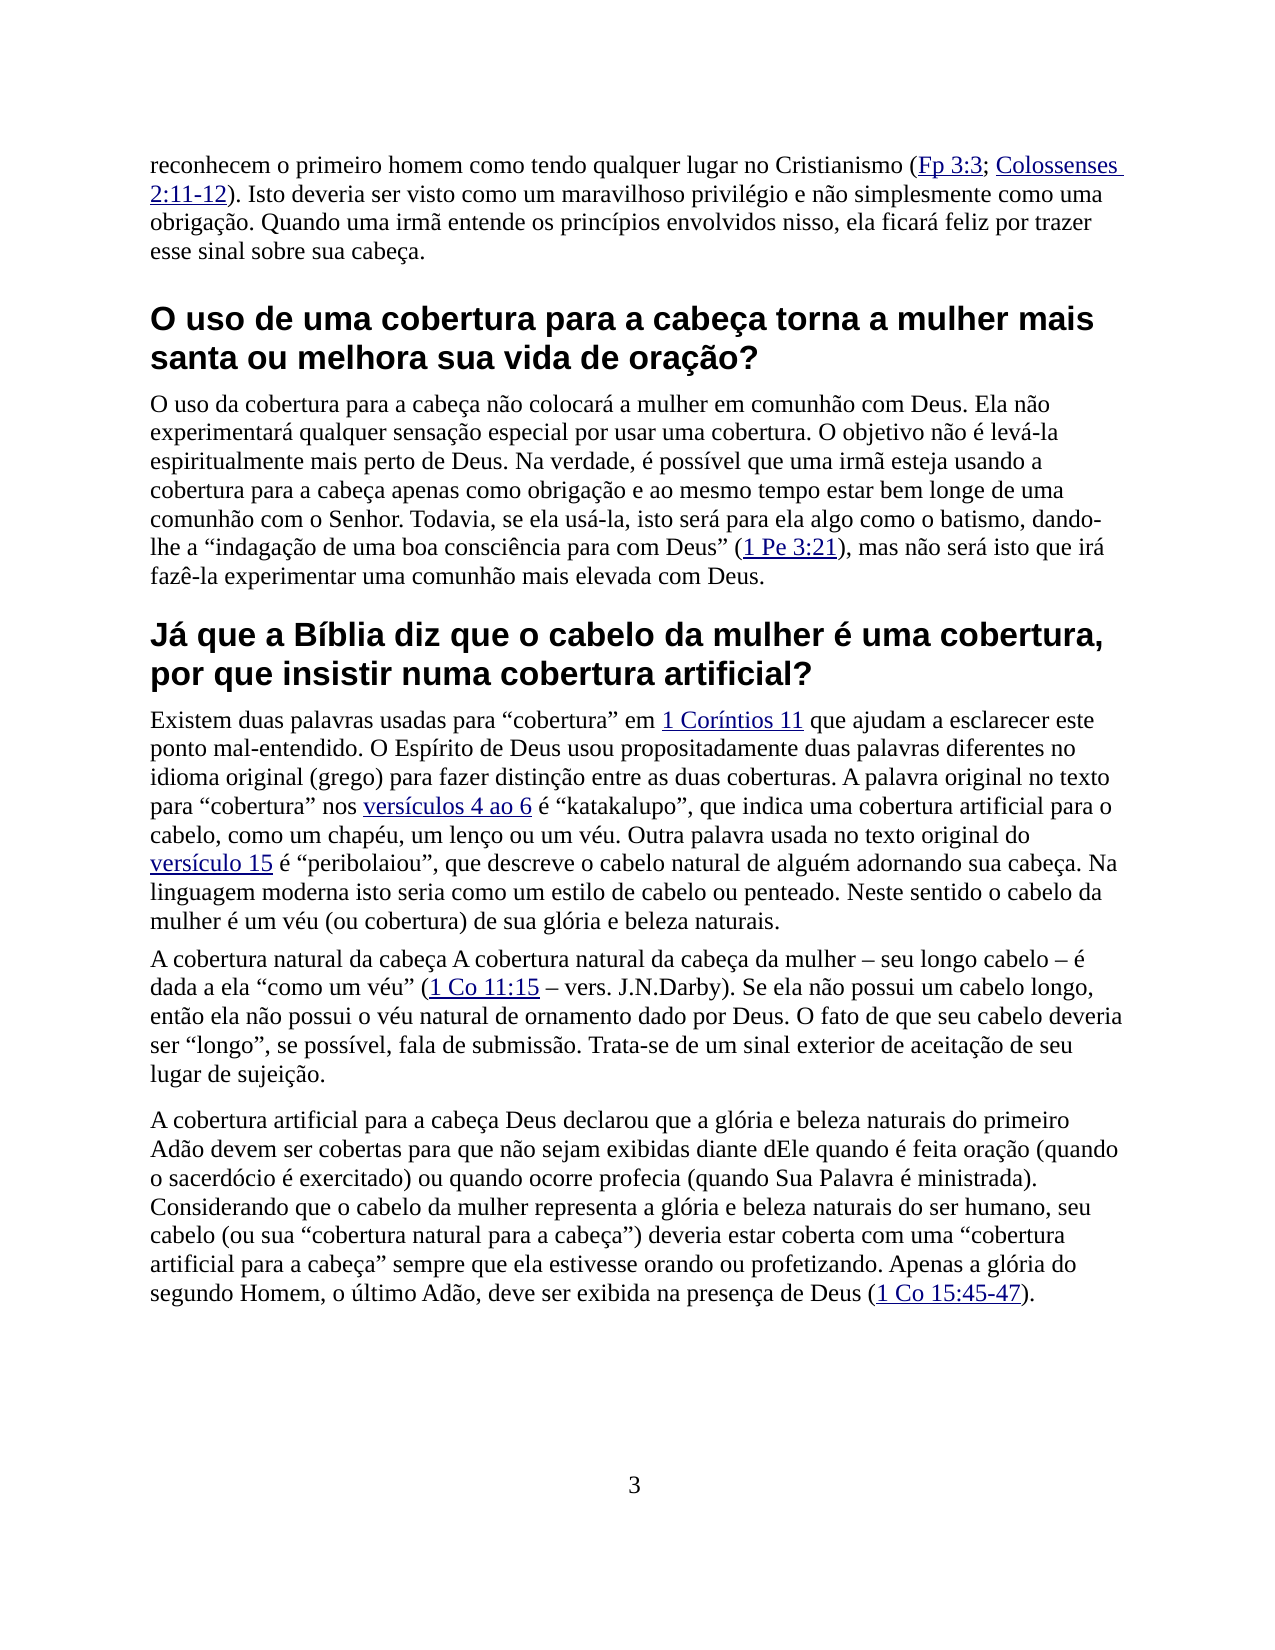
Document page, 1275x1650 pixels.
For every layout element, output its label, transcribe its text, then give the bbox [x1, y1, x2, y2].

text reconhecem o primeiro homem como tendo qualquer lugar no Cristianismo (Fp 3:3; Colossenses 2:11-12). Isto deveria ser visto como um maravilhoso privilégio e não simplesmente como uma obrigação. Quando uma irmã entende os princípios envolvidos nisso, ela ficará feliz por trazer esse sinal sobre sua cabeça. [150, 150, 1125, 265]
subtitle O uso de uma cobertura para a cabeça torna a mulher mais santa ou melhora sua vida de oração? [150, 299, 1125, 376]
text A cobertura natural da cabeça A cobertura natural da cabeça da mulher – seu longo cabelo – é dada a ela “como um véu” (1 Co 11:15 – vers. J.N.Darby). Se ela não possui um cabelo longo, então ela não possui o véu natural de ornamento dado por Deus. O fato de que seu cabelo deveria ser “longo”, se possível, fala de submissão. Trata-se de um sinal exterior de aceitação de seu lugar de sujeição. [150, 944, 1125, 1087]
text Existem duas palavras usadas para “cobertura” em 1 Coríntios 11 que ajudam a esclarecer este ponto mal-entendido. O Espírito de Deus usou propositadamente duas palavras diferentes no idioma original (grego) para fazer distinção entre as duas coberturas. A palavra original no texto para “cobertura” nos versículos 4 ao 6 é “katakalupo”, que indica uma cobertura artificial para o cabelo, como um chapéu, um lenço ou um véu. Outra palavra usada no texto original do versículo 15 é “peribolaiou”, que descreve o cabelo natural de alguém adornando sua cabeça. Na linguagem moderna isto seria como um estilo de cabelo ou penteado. Neste sentido o cabelo da mulher é um véu (ou cobertura) de sua glória e beleza naturais. [150, 705, 1125, 935]
text O uso da cobertura para a cabeça não colocará a mulher em comunhão com Deus. Ela não experimentará qualquer sensação especial por usar uma cobertura. O objetivo não é levá-la espiritualmente mais perto de Deus. Na verdade, é possível que uma irmã esteja usando a cobertura para a cabeça apenas como obrigação e ao mesmo tempo estar bem longe de uma comunhão com o Senhor. Todavia, se ela usá-la, isto será para ela algo como o batismo, dando-lhe a “indagação de uma boa consciência para com Deus” (1 Pe 3:21), mas não será isto que irá fazê-la experimentar uma comunhão mais elevada com Deus. [150, 389, 1125, 590]
text A cobertura artificial para a cabeça Deus declarou que a glória e beleza naturais do primeiro Adão devem ser cobertas para que não sejam exibidas diante dEle quando é feita oração (quando o sacerdócio é exercitado) ou quando ocorre profecia (quando Sua Palavra é ministrada). Considerando que o cabelo da mulher representa a glória e beleza naturais do ser humano, seu cabelo (ou sua “cobertura natural para a cabeça”) deveria estar coberta com uma “cobertura artificial para a cabeça” sempre que ela estivesse orando ou profetizando. Apenas a glória do segundo Homem, o último Adão, deve ser exibida na presença de Deus (1 Co 15:45-47). [150, 1105, 1125, 1307]
subtitle Já que a Bíblia diz que o cabelo da mulher é uma cobertura, por que insistir numa cobertura artificial? [150, 615, 1125, 692]
